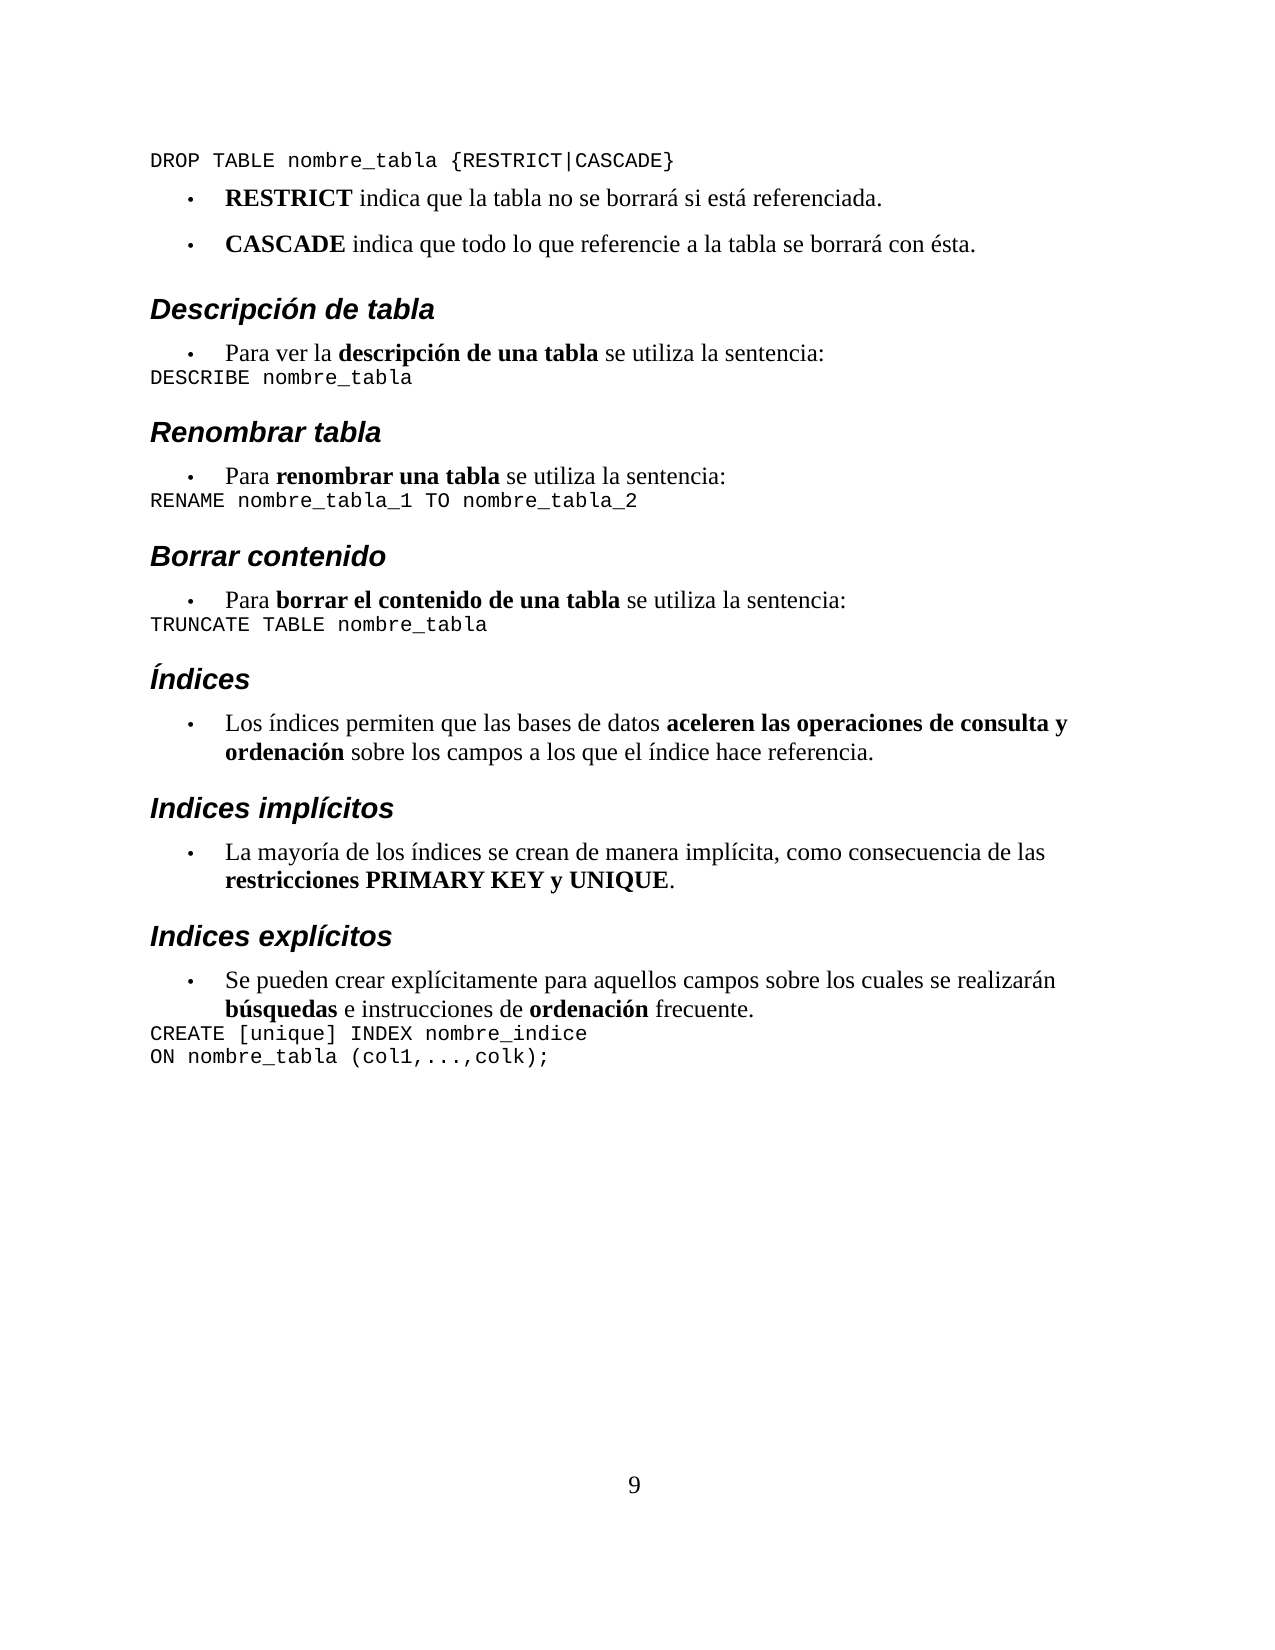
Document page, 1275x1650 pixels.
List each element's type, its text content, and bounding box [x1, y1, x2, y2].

list Se pueden crear explícitamente para aquellos campos sobre los cuales se realizarán búsquedas e instrucciones de ordenación frecuente. [187, 965, 1125, 1023]
subtitle Borrar contenido [150, 539, 1125, 572]
text DESCRIBE nombre_tabla [150, 367, 1125, 390]
subtitle Indices explícitos [150, 919, 1125, 953]
text DROP TABLE nombre_tabla {RESTRICT|CASCADE} [150, 150, 1125, 174]
subtitle Índices [150, 662, 1125, 696]
list Para borrar el contenido de una tabla se utiliza la sentencia: [187, 585, 1125, 614]
text TRUNCATE TABLE nombre_tabla [150, 614, 1125, 637]
text RENAME nombre_tabla_1 TO nombre_tabla_2 [150, 490, 1125, 514]
list Los índices permiten que las bases de datos aceleren las operaciones de consulta y ordenación sobre los campos a los que el índice hace referencia. [187, 708, 1125, 766]
subtitle Renombrar tabla [150, 415, 1125, 449]
list Para renombrar una tabla se utiliza la sentencia: [187, 461, 1125, 490]
list La mayoría de los índices se crean de manera implícita, como consecuencia de las restricciones PRIMARY KEY y UNIQUE. [187, 837, 1125, 894]
text ON nombre_tabla (col1,...,colk); [150, 1047, 1125, 1070]
text CREATE [unique] INDEX nombre_indice [150, 1023, 1125, 1047]
subtitle Indices implícitos [150, 791, 1125, 824]
subtitle Descripción de tabla [150, 292, 1125, 326]
list Para ver la descripción de una tabla se utiliza la sentencia: [187, 338, 1125, 367]
list RESTRICT indica que la tabla no se borrará si está referenciada. [187, 183, 1125, 211]
list CASCADE indica que todo lo que referencie a la tabla se borrará con ésta. [187, 229, 1125, 258]
